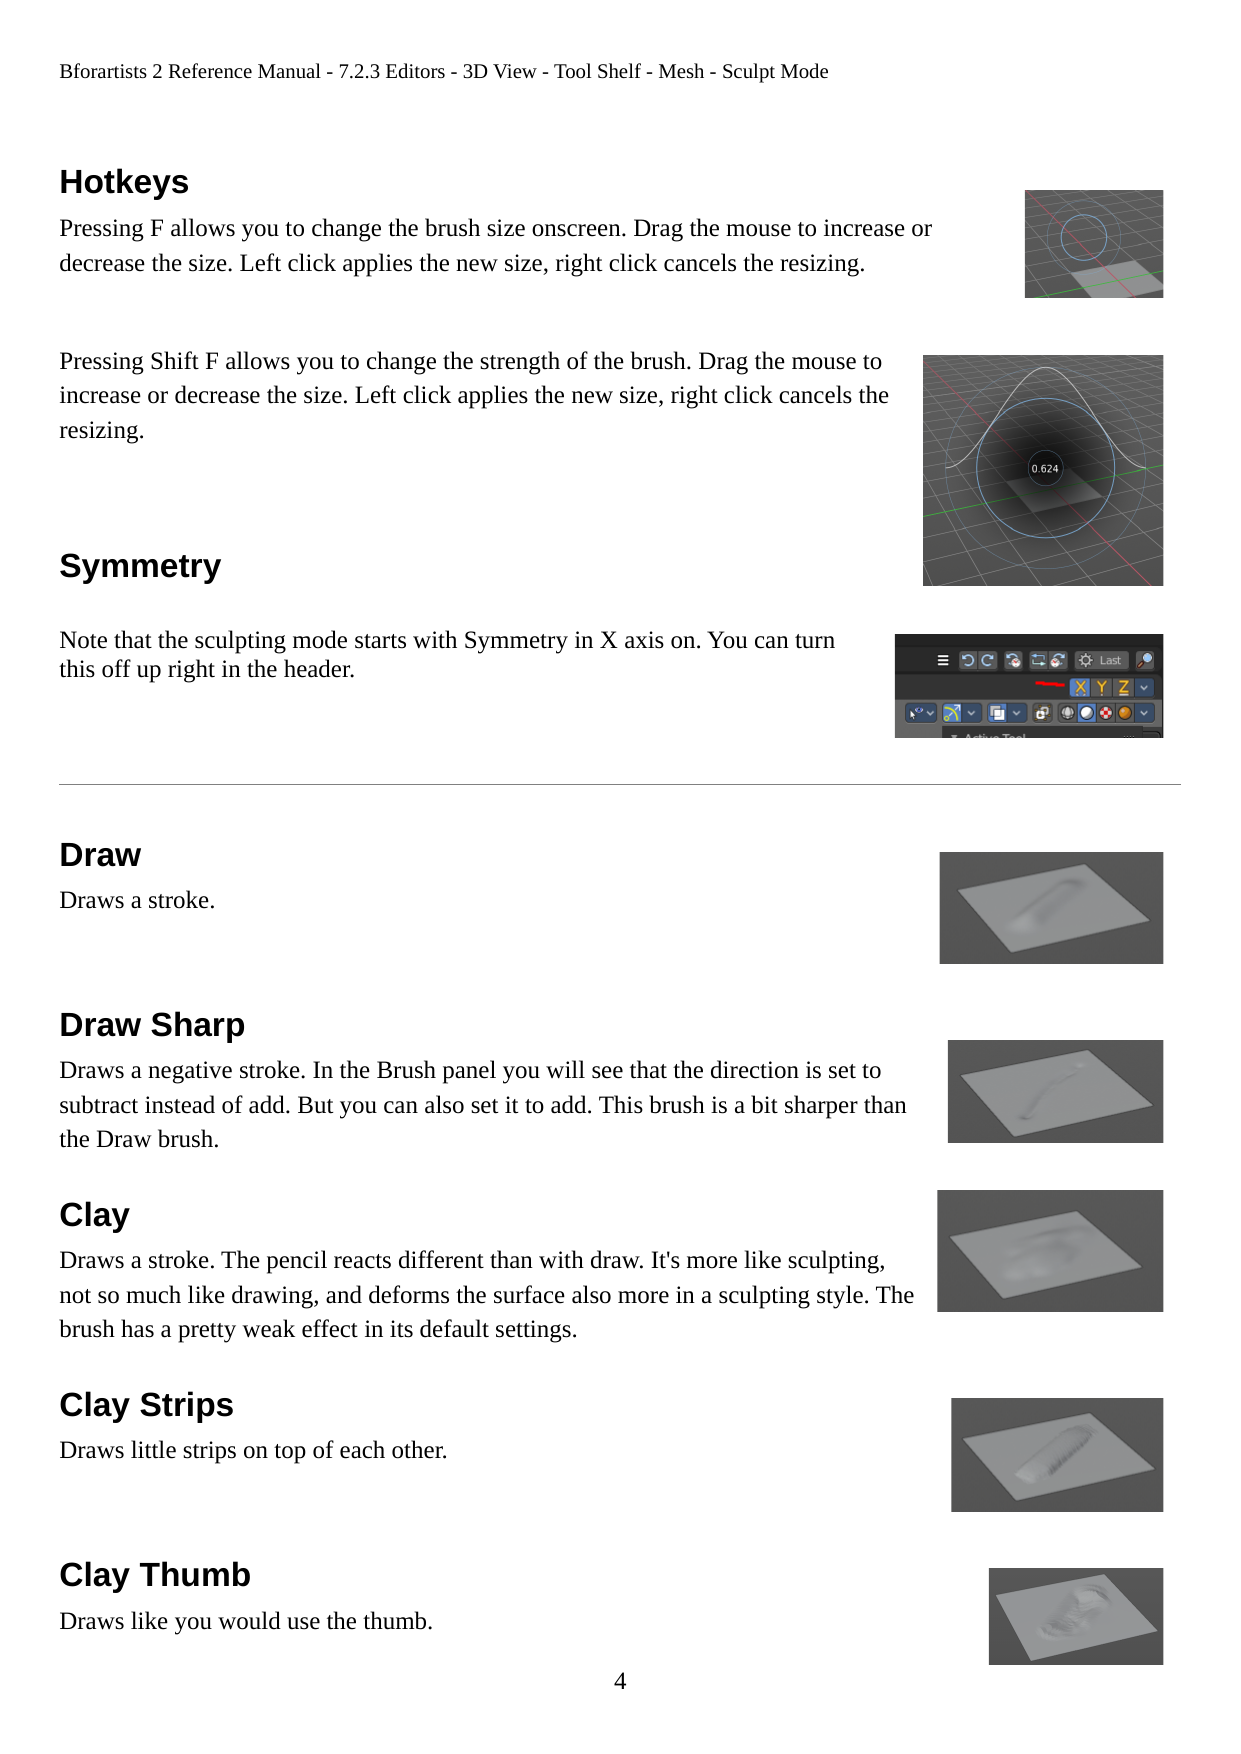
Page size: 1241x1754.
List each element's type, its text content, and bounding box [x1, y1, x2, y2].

text Note that the sculpting mode starts with Symmetry in X axis on. You can turn this off up right in the header. [59, 626, 1181, 683]
text Draws a negative stroke. In the Brush panel you will see that the direction is set to subtract instead of add. But you can also set it to add. This brush is a bit sharper than the Draw brush. [59, 1056, 1181, 1153]
text Draws a stroke. The pencil reacts different than with draw. It's more like sculpting, not so much like drawing, and deforms the surface also more in a sculpting style. The brush has a pretty weak effect in its default settings. [59, 1246, 1181, 1343]
subtitle Draw [59, 834, 1181, 873]
picture [988, 1568, 1164, 1665]
subtitle Draw Sharp [59, 1004, 1181, 1043]
subtitle Clay Thumb [59, 1554, 1181, 1593]
subtitle Clay [59, 1194, 937, 1233]
text Pressing F allows you to change the brush size onscreen. Drag the mouse to increase or decrease the size. Left click applies the new size, right click cancels the resizing. [59, 213, 1024, 277]
picture [894, 634, 1164, 738]
picture [1024, 190, 1164, 298]
subtitle [1164, 546, 1181, 584]
subtitle [1164, 1194, 1181, 1233]
subtitle Clay Strips [59, 1384, 1181, 1423]
picture [947, 1040, 1164, 1143]
subtitle Hotkeys [59, 162, 1181, 201]
text Draws a stroke. [59, 886, 939, 914]
picture [951, 1398, 1164, 1512]
text Draws like you would use the thumb. [59, 1606, 988, 1634]
text Draws little strips on top of each other. [59, 1436, 951, 1464]
text [1164, 886, 1181, 914]
picture [939, 852, 1164, 964]
picture [923, 355, 1164, 586]
text Pressing Shift F allows you to change the strength of the brush. Drag the mouse to increase or decrease the size. Left click applies the new size, right click cancels the resizing. [59, 346, 1181, 444]
picture [937, 1190, 1164, 1312]
subtitle Symmetry [59, 546, 923, 584]
